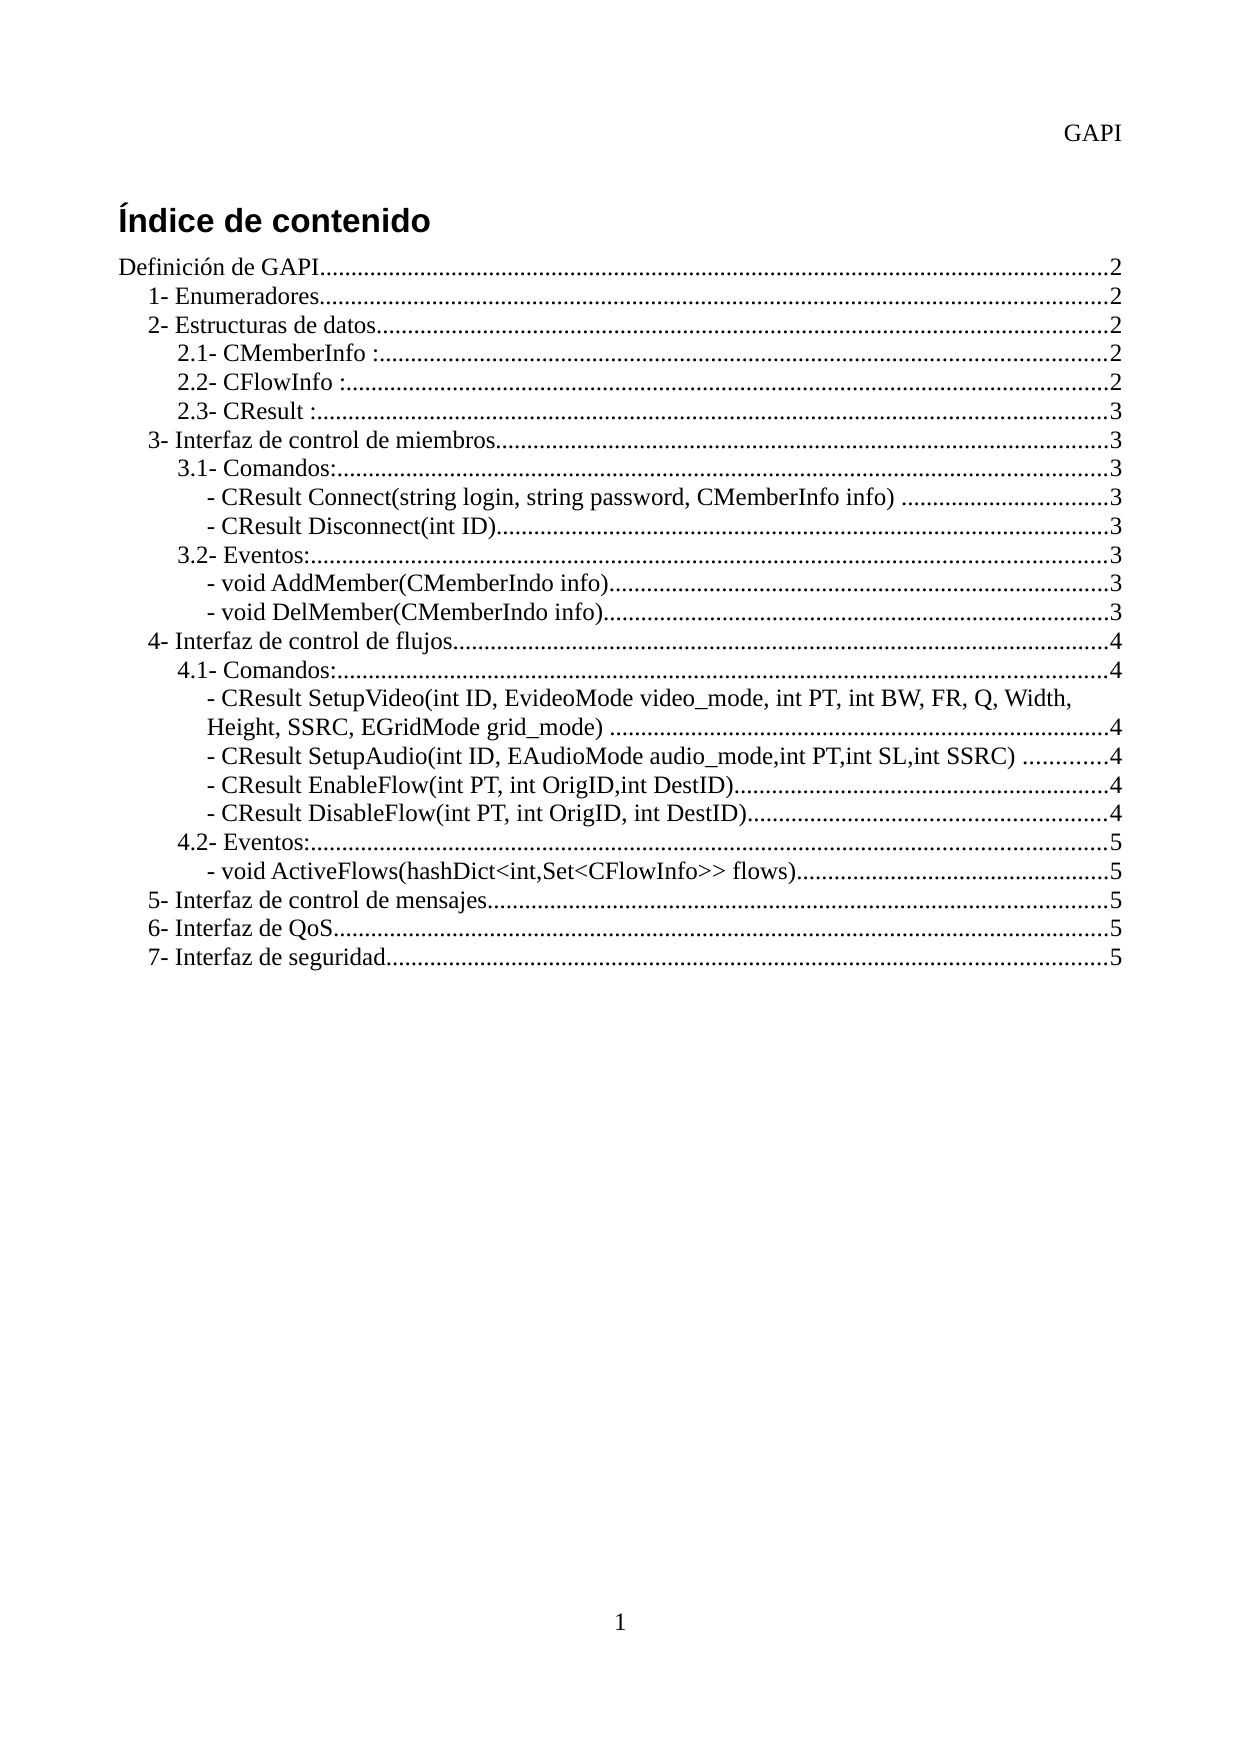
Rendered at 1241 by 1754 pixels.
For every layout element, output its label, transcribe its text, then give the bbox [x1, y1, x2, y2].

text Definición de GAPI 2 [118, 252, 1122, 281]
text 2.3- CResult : 3 [177, 396, 1122, 425]
text - CResult Disconnect(int ID) 3 [207, 511, 1122, 540]
text 4.2- Eventos: 5 [177, 827, 1122, 856]
text 7- Interfaz de seguridad 5 [148, 942, 1122, 971]
text 5- Interfaz de control de mensajes 5 [148, 885, 1122, 913]
text - CResult EnableFlow(int PT, int OrigID,int DestID) 4 [207, 770, 1122, 798]
text 6- Interfaz de QoS 5 [148, 913, 1122, 942]
text 3.2- Eventos: 3 [177, 540, 1122, 568]
text - void AddMember(CMemberIndo info) 3 [207, 568, 1122, 597]
text 4- Interfaz de control de flujos 4 [148, 626, 1122, 655]
text 2- Estructuras de datos 2 [148, 310, 1122, 338]
text 4.1- Comandos: 4 [177, 655, 1122, 683]
text 3.1- Comandos: 3 [177, 453, 1122, 482]
text - CResult DisableFlow(int PT, int OrigID, int DestID) 4 [207, 798, 1122, 827]
subtitle Índice de contenido [118, 201, 1122, 240]
text 1- Enumeradores 2 [148, 281, 1122, 310]
text 2.2- CFlowInfo : 2 [177, 367, 1122, 396]
text 3- Interfaz de control de miembros 3 [148, 425, 1122, 453]
text 2.1- CMemberInfo : 2 [177, 338, 1122, 367]
text - void DelMember(CMemberIndo info) 3 [207, 597, 1122, 626]
text - CResult SetupAudio(int ID, EAudioMode audio_mode,int PT,int SL,int SSRC) 4 [207, 741, 1122, 770]
text - void ActiveFlows(hashDict<int,Set<CFlowInfo>> flows) 5 [207, 856, 1122, 885]
text - CResult Connect(string login, string password, CMemberInfo info) 3 [207, 482, 1122, 511]
text - CResult SetupVideo(int ID, EvideoMode video_mode, int PT, int BW, FR, Q, Width, Height, SSRC, EGridMode grid_mode) 4 [207, 683, 1122, 741]
